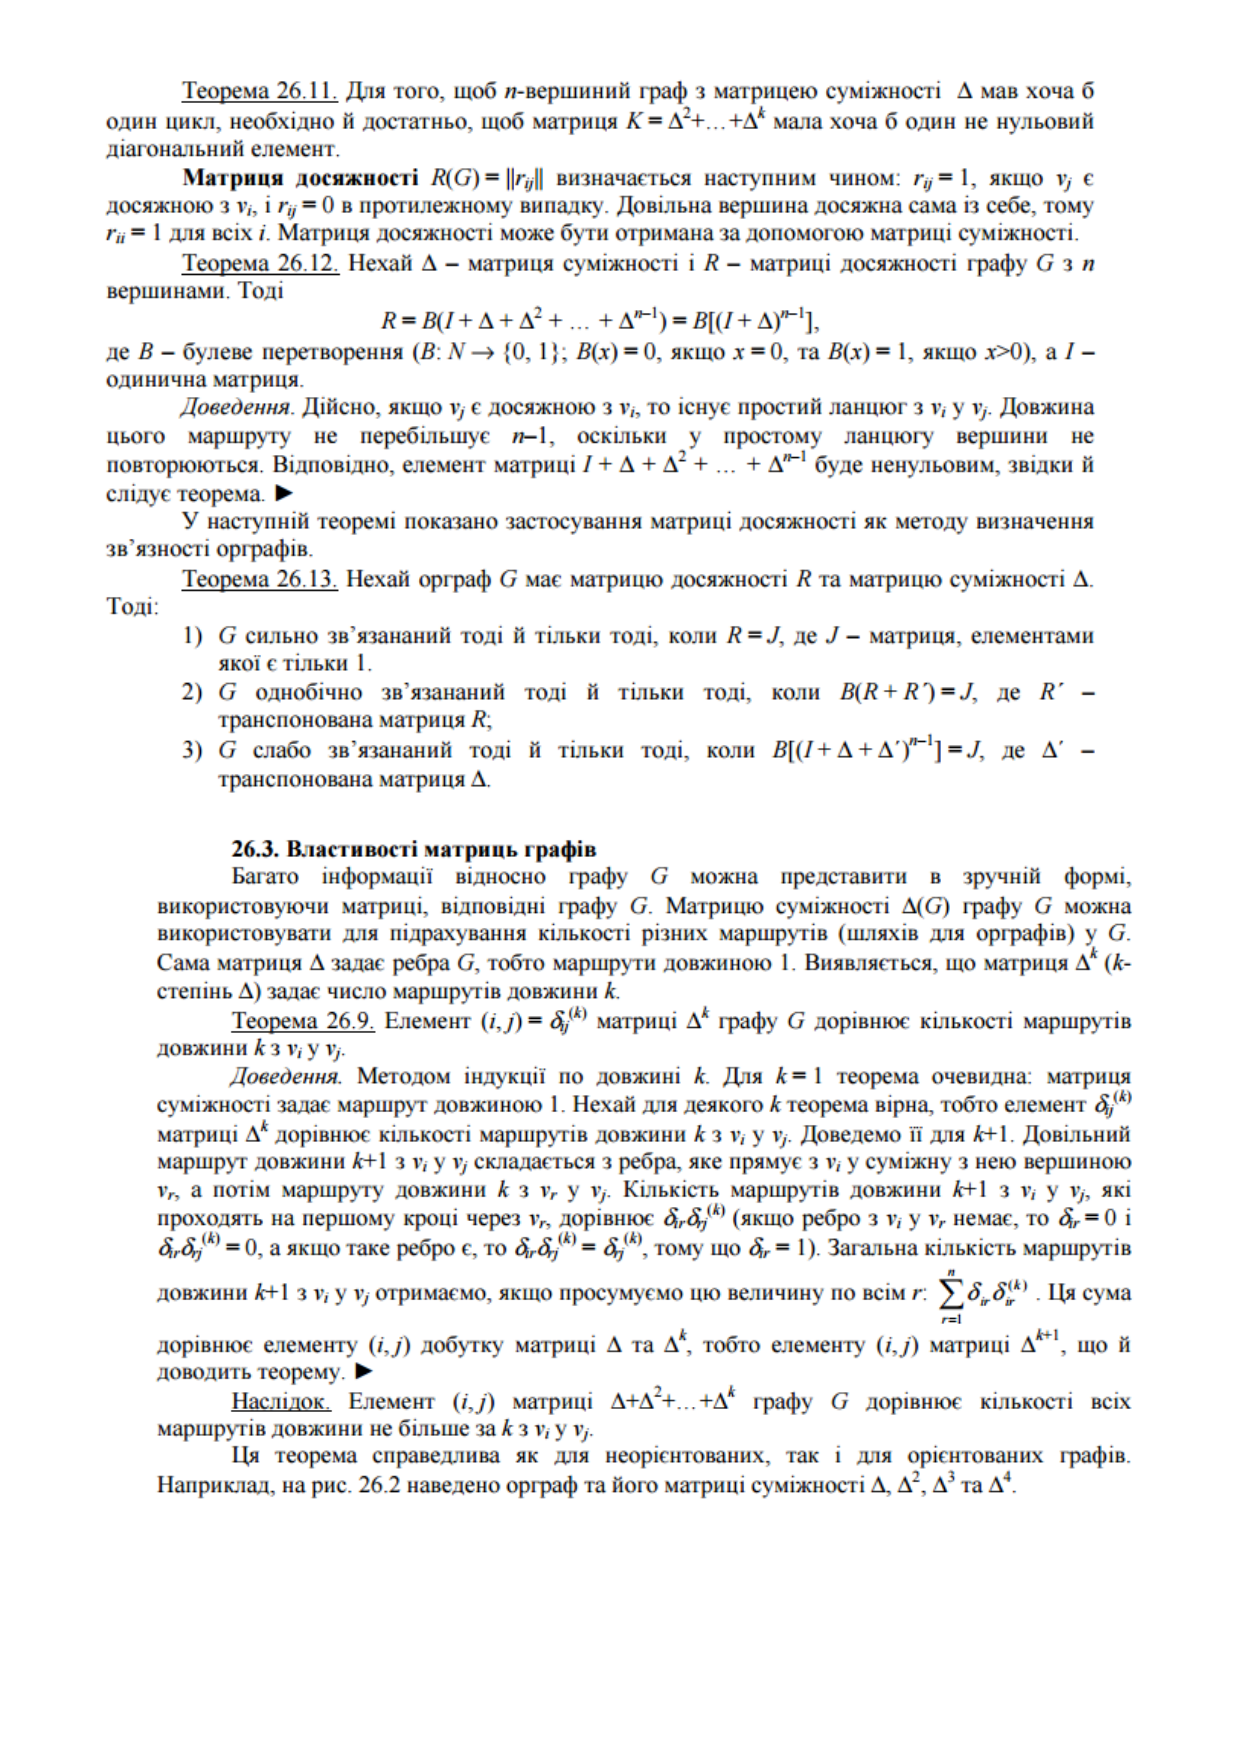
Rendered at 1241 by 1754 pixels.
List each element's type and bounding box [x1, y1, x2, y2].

picture [75, 827, 1171, 1503]
picture [75, 75, 1164, 802]
